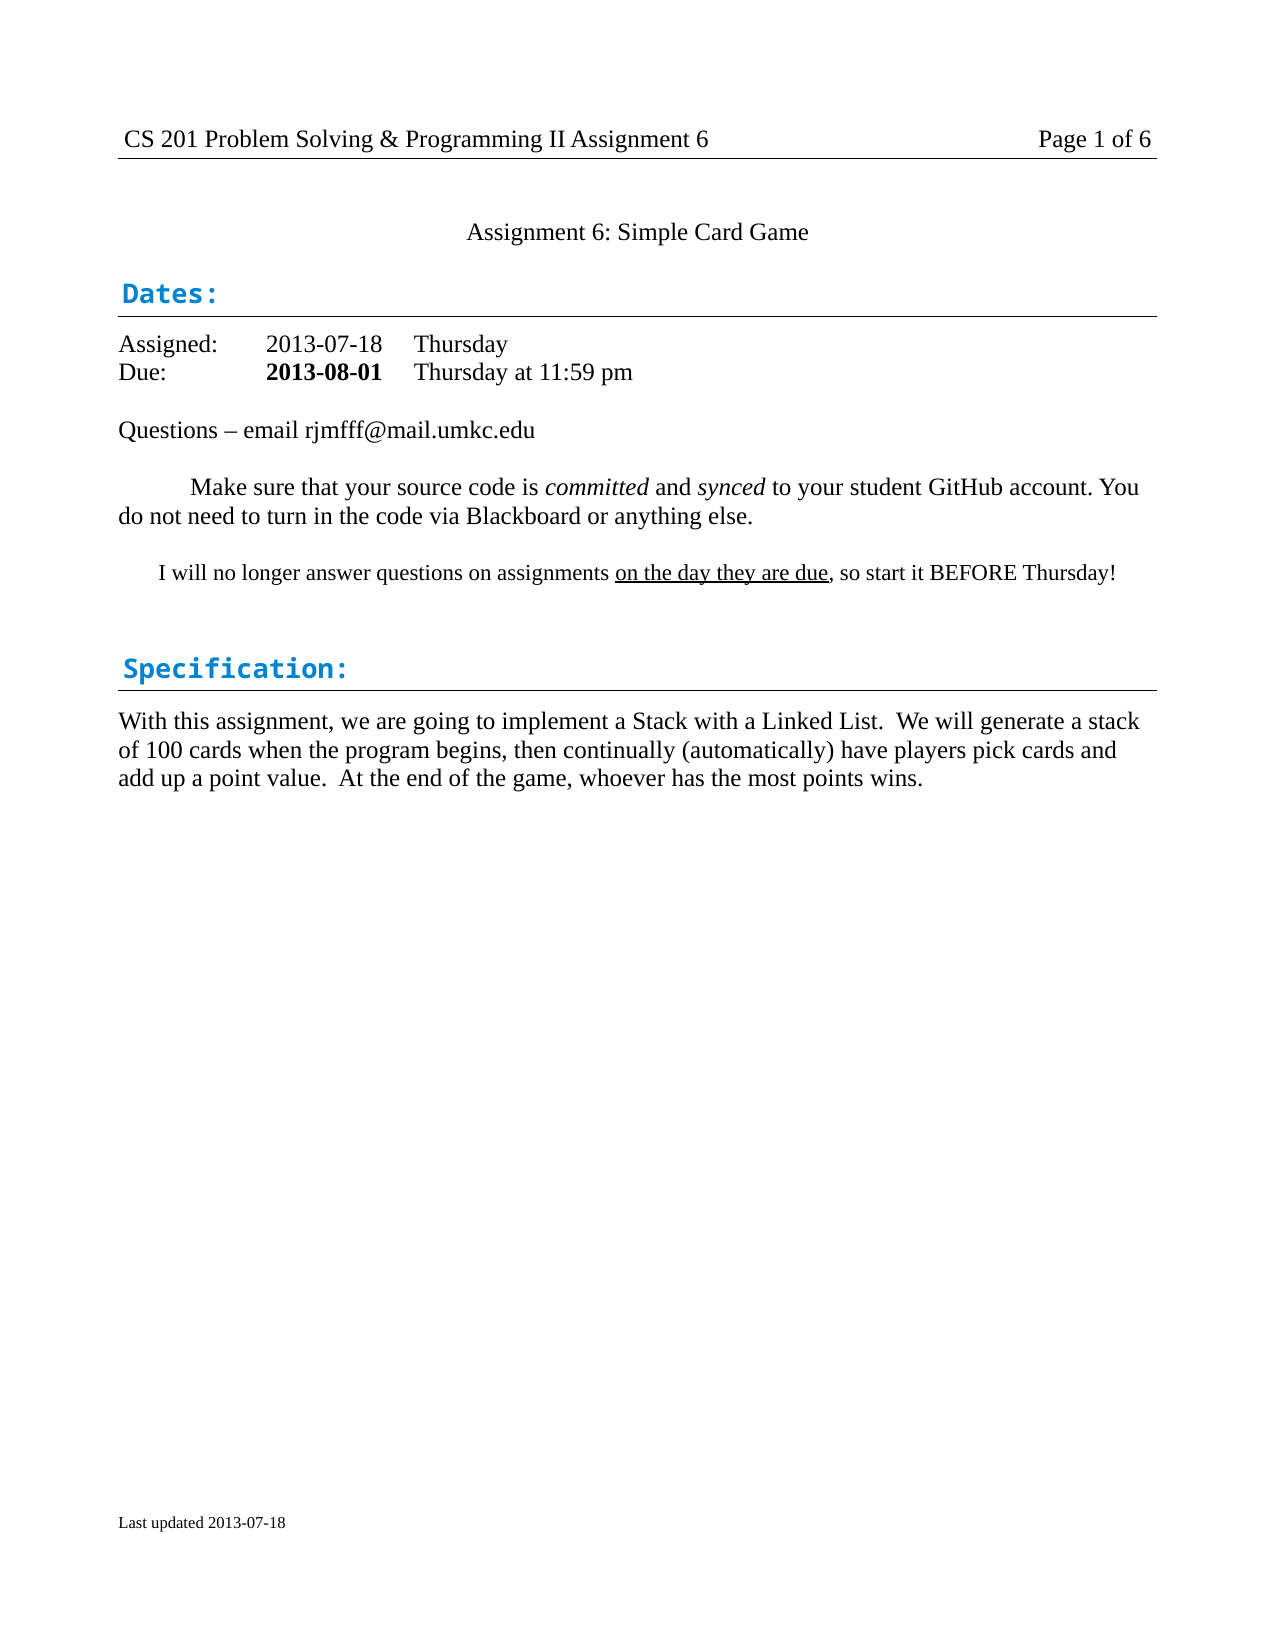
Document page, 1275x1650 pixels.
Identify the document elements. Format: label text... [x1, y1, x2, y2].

subtitle Dates: [118, 270, 1157, 316]
text I will no longer answer questions on assignments on the day they are due, so start it BEFORE Thursday! [118, 559, 1157, 585]
text Due: 2013-08-01 Thursday at 11:59 pm [118, 357, 1157, 386]
subtitle Specification: [118, 645, 1157, 690]
text Assignment 6: Simple Card Game [118, 217, 1157, 245]
text Assigned: 2013-07-18 Thursday [118, 329, 1157, 357]
text Questions – email rjmfff@mail.umkc.edu [118, 415, 1157, 444]
text Make sure that your source code is committed and synced to your student GitHub account. You do not need to turn in the code via Blackboard or anything else. [118, 472, 1157, 530]
text With this assignment, we are going to implement a Stack with a Linked List. We will generate a stack of 100 cards when the program begins, then continually (automatically) have players pick cards and add up a point value. At the end of the game, whoever has the most points wins. [118, 706, 1157, 792]
